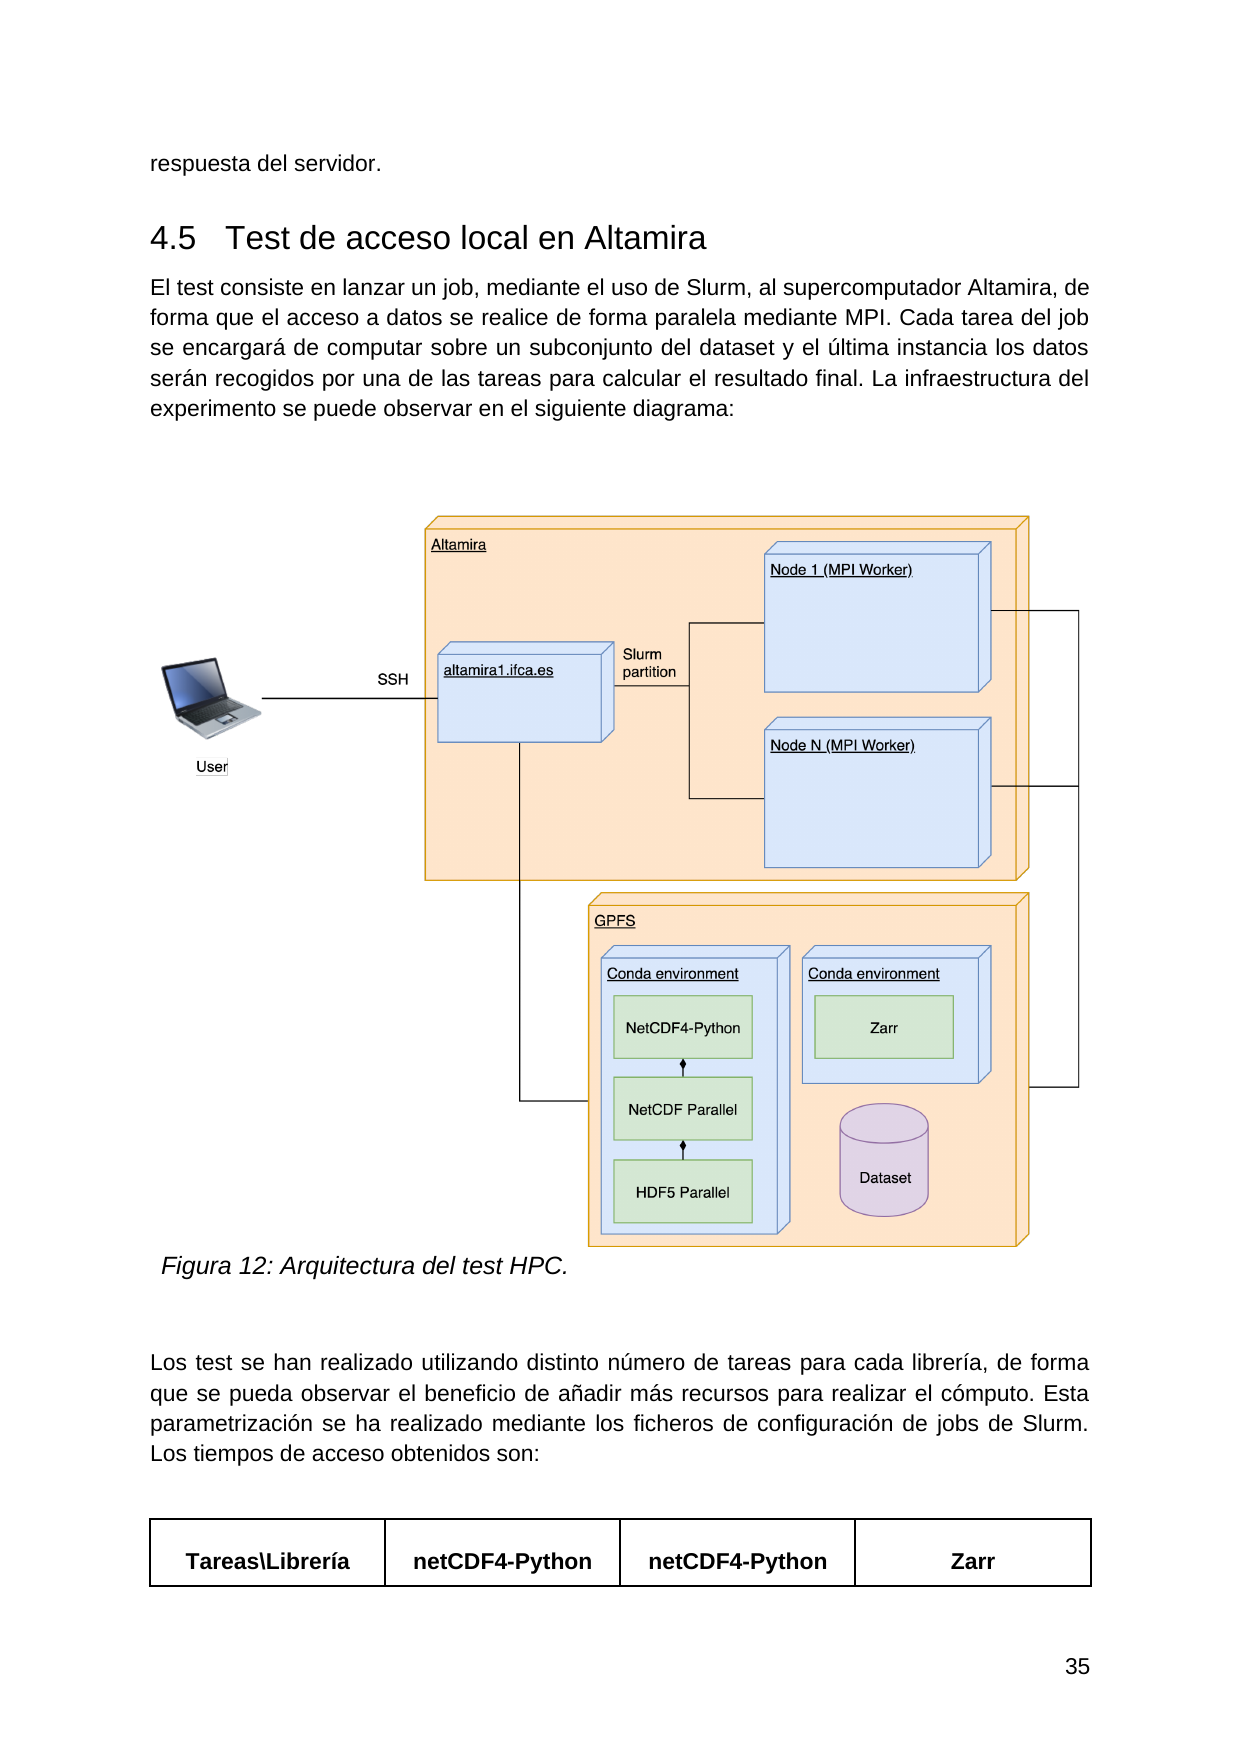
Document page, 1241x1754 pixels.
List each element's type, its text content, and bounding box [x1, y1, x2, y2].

table_header Tareas\Librería [151, 1520, 384, 1585]
table_header netCDF4-Python [621, 1520, 854, 1585]
text Figura 12: Arquitectura del test HPC. [161, 1247, 1079, 1280]
picture [160, 515, 1080, 1247]
subtitle Test de acceso local en Altamira [150, 218, 1090, 256]
text Los test se han realizado utilizando distinto número de tareas para cada librería, de forma que se pueda observar el beneficio de añadir más recursos para realizar el cómputo. Esta parametrización se ha realizado mediante los ficheros de configuración de jobs de Slurm. Los tiempos de acceso obtenidos son: [150, 1349, 1090, 1466]
table_header Zarr [856, 1520, 1090, 1585]
text El test consiste en lanzar un job, mediante el uso de Slurm, al supercomputador Altamira, de forma que el acceso a datos se realice de forma paralela mediante MPI. Cada tarea del job se encargará de computar sobre un subconjunto del dataset y el última instancia los datos serán recogidos por una de las tareas para calcular el resultado final. La infraestructura del experimento se puede observar en el siguiente diagrama: [150, 274, 1090, 421]
text respuesta del servidor. [150, 150, 1090, 176]
table_header netCDF4-Python [386, 1520, 619, 1585]
